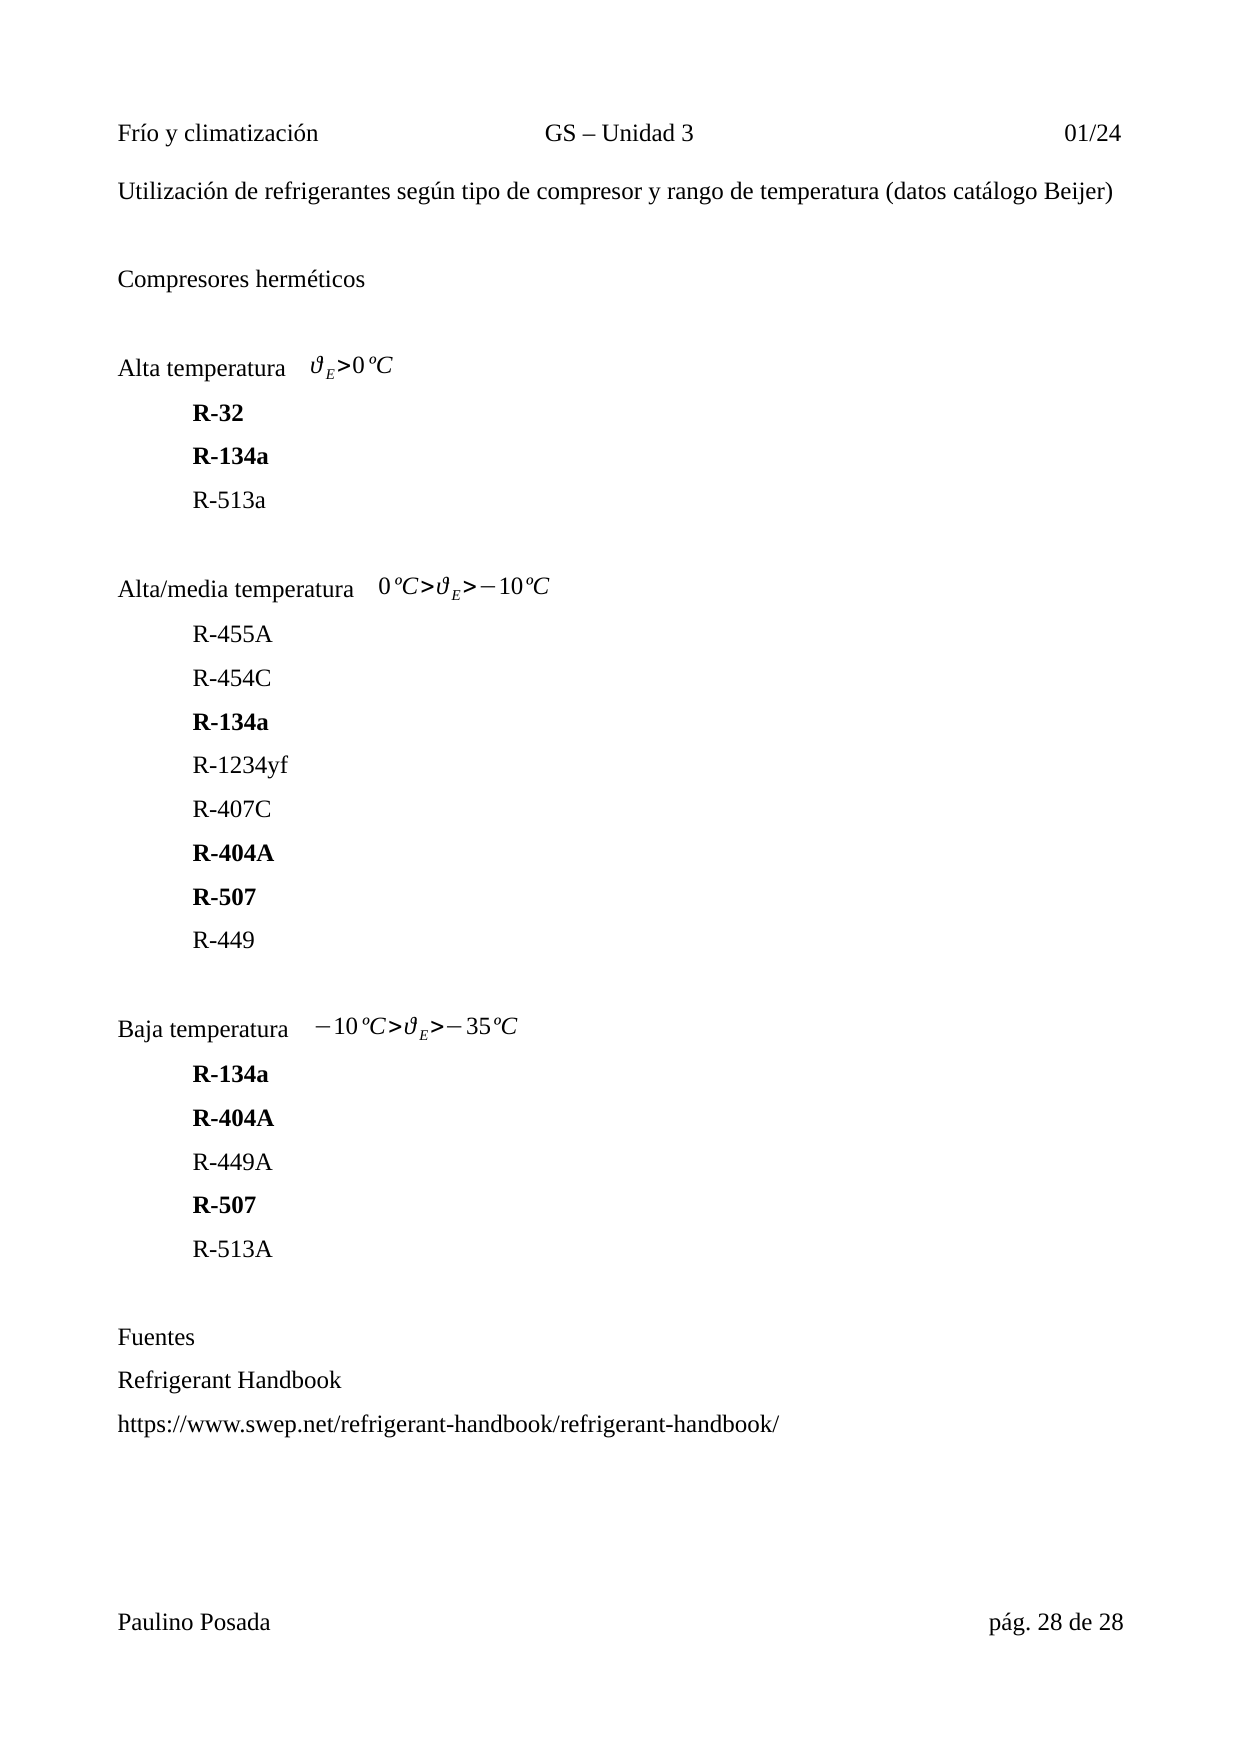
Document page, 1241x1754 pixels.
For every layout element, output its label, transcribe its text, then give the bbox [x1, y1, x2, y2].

text R-32 [117, 398, 1123, 426]
text Baja temperatura [117, 1013, 1123, 1044]
text Compresores herméticos [117, 264, 1123, 293]
text R-1234yf [117, 750, 1123, 779]
text R-134a [117, 1059, 1123, 1088]
text Fuentes [117, 1322, 1123, 1350]
text R-134a [117, 441, 1123, 470]
text R-449A [117, 1147, 1123, 1175]
text Refrigerant Handbook [117, 1365, 1123, 1394]
text R-513A [117, 1234, 1123, 1263]
text Alta/media temperatura [117, 573, 1123, 604]
text R-454C [117, 663, 1123, 692]
text R-407C [117, 794, 1123, 823]
text R-449 [117, 925, 1123, 954]
text Alta temperatura [117, 351, 1123, 383]
text R-455A [117, 619, 1123, 648]
text R-404A [117, 838, 1123, 867]
text Utilización de refrigerantes según tipo de compresor y rango de temperatura (datos catálogo Beijer) [117, 176, 1123, 205]
text R-513a [117, 485, 1123, 514]
text R-134a [117, 707, 1123, 735]
text https://www.swep.net/refrigerant-handbook/refrigerant-handbook/ [117, 1409, 1123, 1438]
text R-404A [117, 1103, 1123, 1132]
text R-507 [117, 882, 1123, 910]
text R-507 [117, 1190, 1123, 1219]
